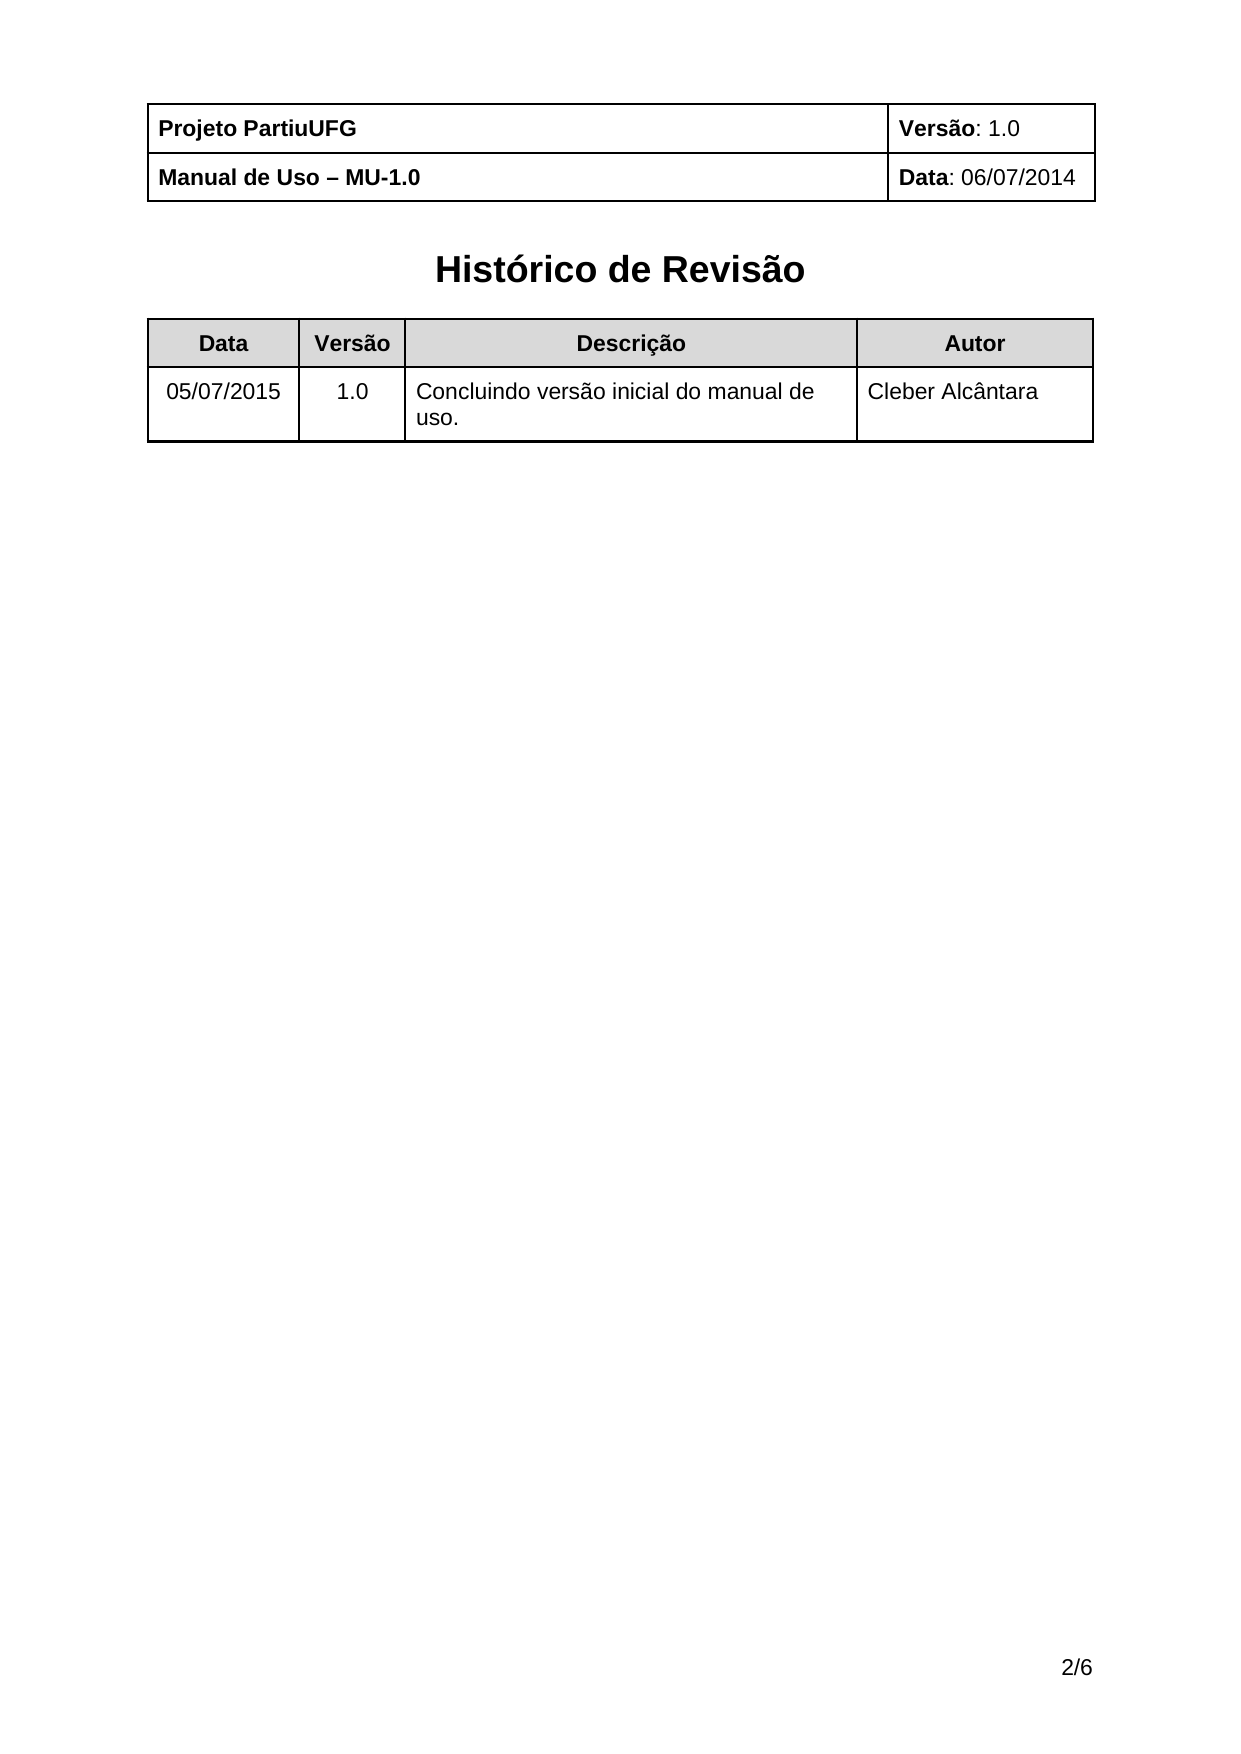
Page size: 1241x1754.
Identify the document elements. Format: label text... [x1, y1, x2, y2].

text Histórico de Revisão [148, 249, 1093, 291]
table_cell 1.0 [300, 368, 404, 440]
table_header Autor [858, 320, 1092, 366]
table_header Data [149, 320, 298, 366]
table_cell 05/07/2015 [149, 368, 298, 440]
table_cell Cleber Alcântara [858, 368, 1092, 440]
table_header Versão [300, 320, 404, 366]
table_cell Concluindo versão inicial do manual de uso. [406, 368, 856, 440]
table_header Descrição [406, 320, 856, 366]
